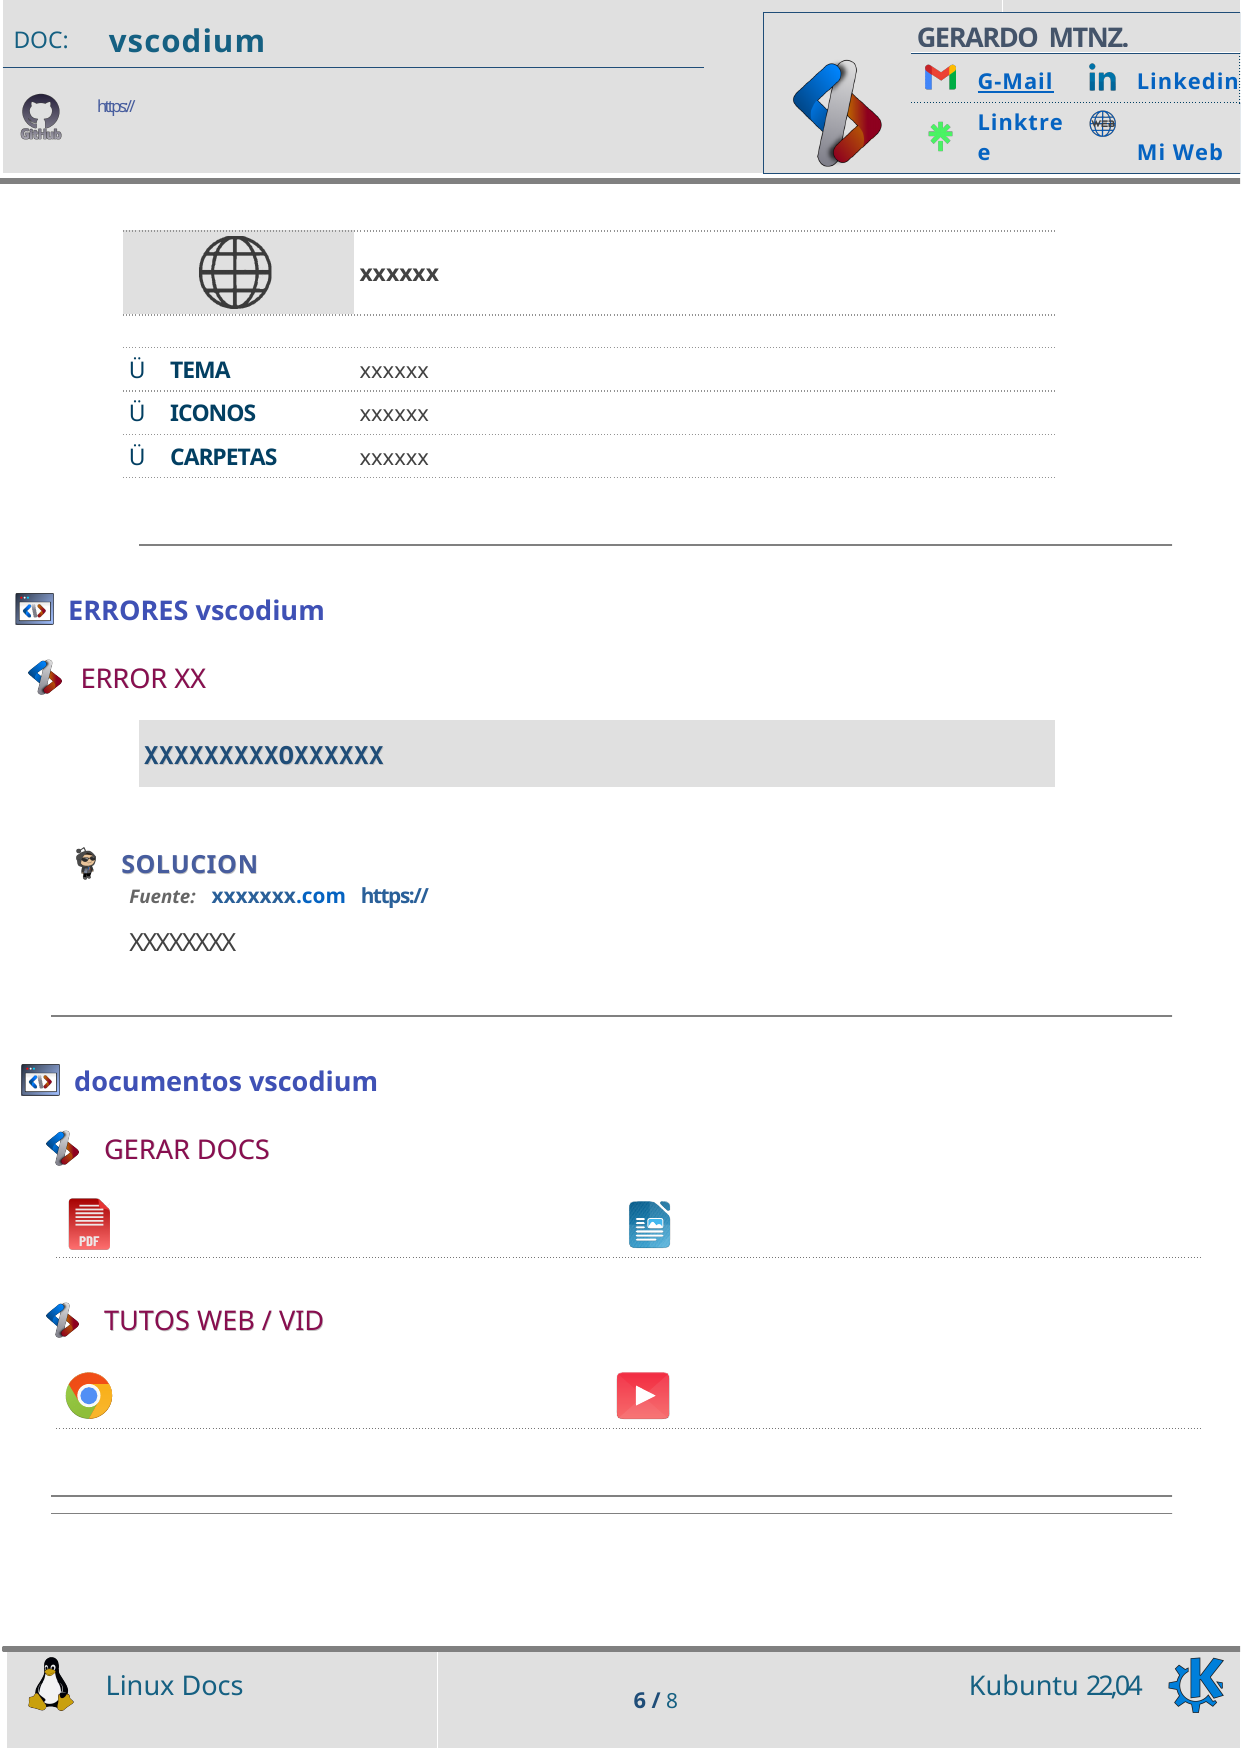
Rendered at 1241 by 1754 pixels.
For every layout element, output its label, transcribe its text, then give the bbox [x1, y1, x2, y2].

table_header xxxxxx [354, 347, 1056, 390]
table_header [612, 1191, 693, 1257]
picture [15, 593, 54, 625]
picture [1086, 107, 1119, 140]
table_header TEMA [123, 347, 354, 390]
table_header [542, 1191, 612, 1257]
picture [46, 1302, 79, 1338]
table_header [1102, 1191, 1202, 1257]
picture [20, 1655, 80, 1715]
table_header [127, 1363, 547, 1428]
picture [561, 1200, 595, 1245]
table_header [547, 1363, 604, 1428]
table_cell xxxxxx [354, 230, 1056, 314]
picture [1166, 1655, 1226, 1715]
picture [783, 53, 891, 167]
subtitle ERRORES vscodium [15, 591, 1172, 628]
picture [63, 1197, 115, 1251]
table_header [693, 1191, 1102, 1257]
table_cell CARPETAS [123, 434, 354, 477]
table_header [127, 1191, 542, 1257]
picture [561, 1371, 595, 1417]
table_cell ICONOS [123, 390, 354, 433]
picture [1137, 1200, 1170, 1245]
text XXXXXXXX [129, 925, 1172, 959]
table_cell xxxxxx [354, 434, 1056, 477]
picture [21, 1064, 60, 1096]
table_header [123, 230, 354, 314]
table_header [689, 1363, 1102, 1428]
picture [925, 121, 956, 152]
picture [28, 659, 62, 695]
picture [1137, 1371, 1170, 1417]
text Fuente: xxxxxxx.com https:// [129, 881, 1172, 909]
table_header [56, 1363, 127, 1428]
table_header [56, 1191, 127, 1257]
subtitle documentos vscodium [21, 1062, 1172, 1099]
picture [1086, 61, 1119, 94]
picture [196, 236, 275, 309]
subtitle GERAR DOCS [45, 1129, 1172, 1167]
subtitle TUTOS WEB / VID [45, 1301, 1172, 1339]
picture [69, 847, 103, 880]
picture [12, 89, 70, 144]
picture [924, 61, 957, 94]
table_header [1102, 1363, 1202, 1428]
list SOLUCION [68, 846, 1172, 881]
picture [46, 1130, 79, 1166]
table_cell xxxxxx [354, 390, 1056, 433]
table_header [604, 1363, 688, 1428]
subtitle ERROR XX [27, 658, 1172, 696]
table_header XXXXXXXXXoXXXXXX [139, 720, 1055, 787]
